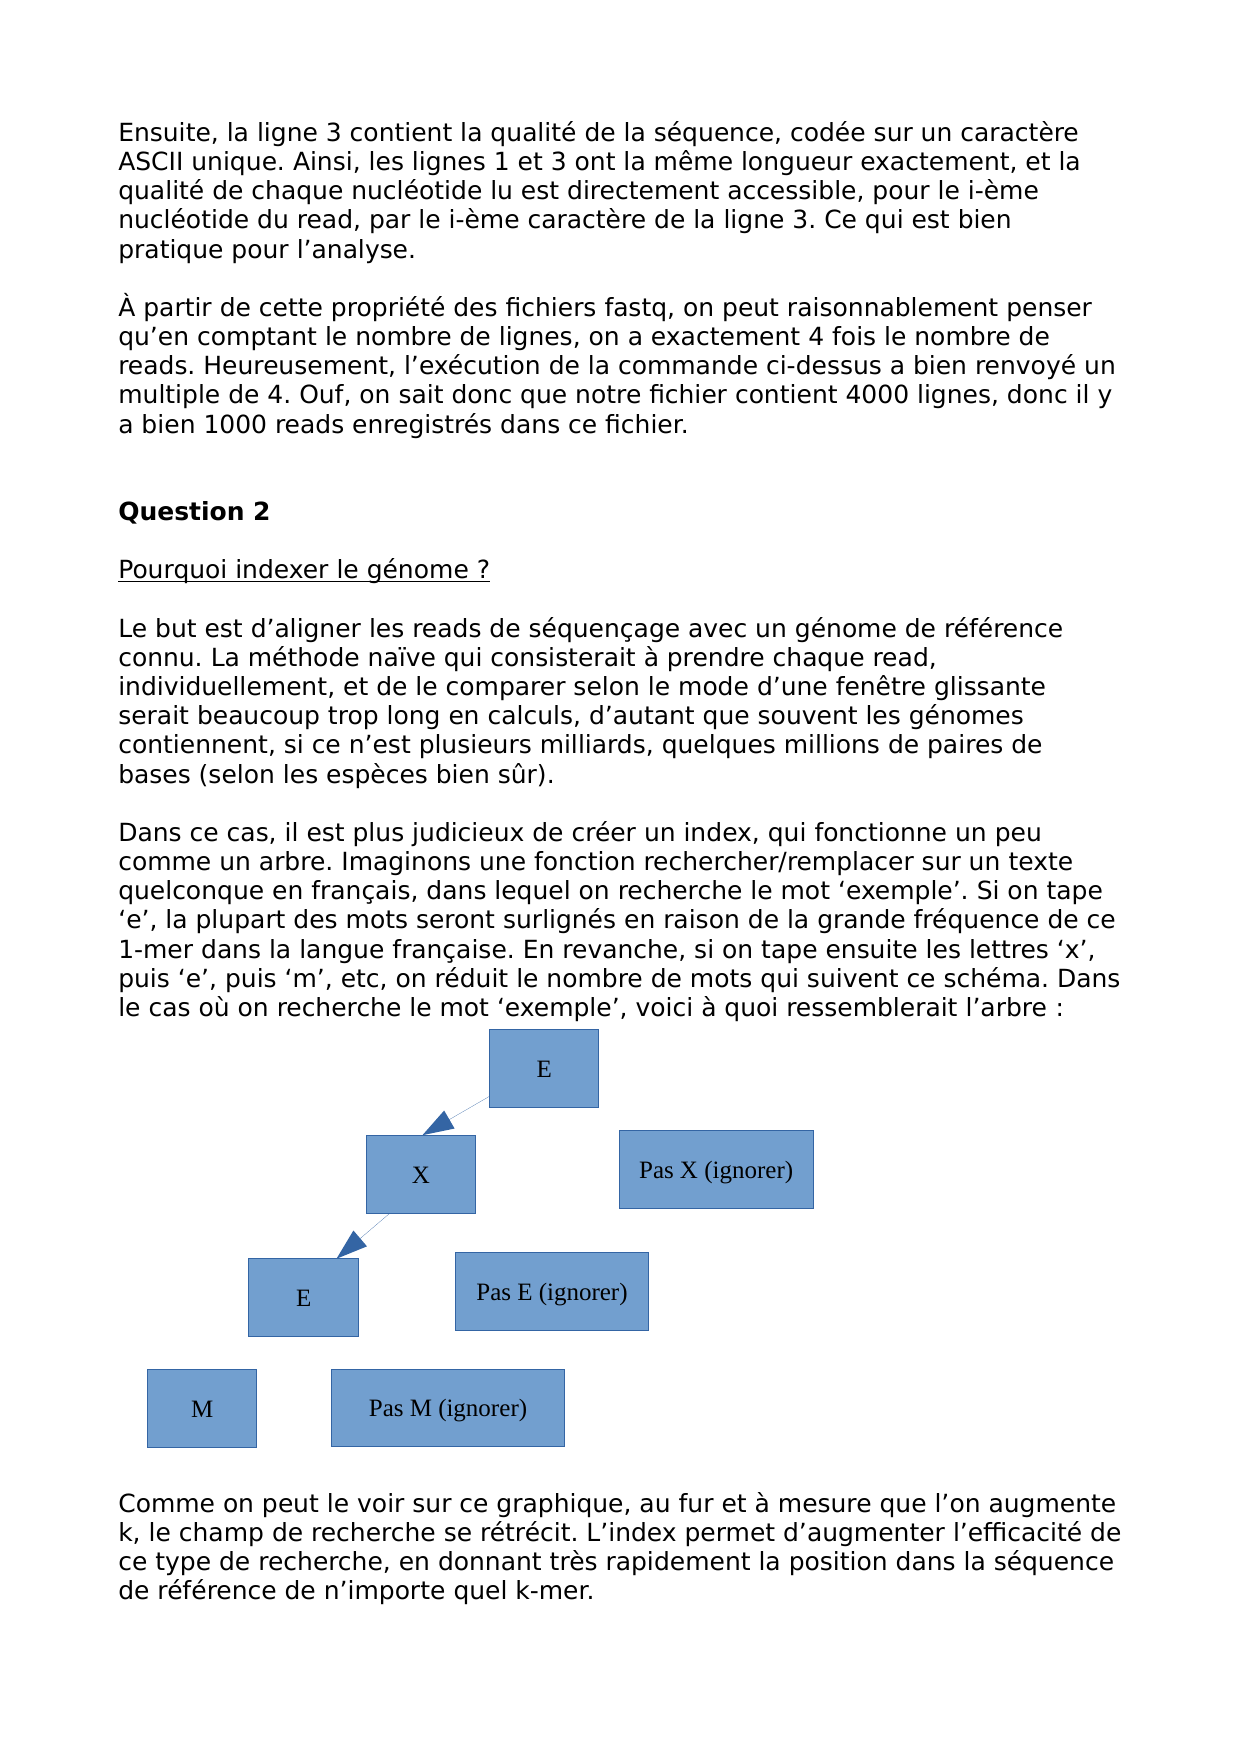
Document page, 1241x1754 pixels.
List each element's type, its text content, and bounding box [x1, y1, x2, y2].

text Le but est d’aligner les reads de séquençage avec un génome de référence connu. La méthode naïve qui consisterait à prendre chaque read, individuellement, et de le comparer selon le mode d’une fenêtre glissante serait beaucoup trop long en calculs, d’autant que souvent les génomes contiennent, si ce n’est plusieurs milliards, quelques millions de paires de bases (selon les espèces bien sûr). [118, 614, 1122, 789]
text Comme on peut le voir sur ce graphique, au fur et à mesure que l’on augmente k, le champ de recherche se rétrécit. L’index permet d’augmenter l’efficacité de ce type de recherche, en donnant très rapidement la position dans la séquence de référence de n’importe quel k-mer. [118, 1489, 1122, 1606]
text Question 2 [118, 497, 1122, 526]
text Dans ce cas, il est plus judicieux de créer un index, qui fonctionne un peu comme un arbre. Imaginons une fonction rechercher/remplacer sur un texte quelconque en français, dans lequel on recherche le mot ‘exemple’. Si on tape ‘e’, la plupart des mots seront surlignés en raison de la grande fréquence de ce 1-mer dans la langue française. En revanche, si on tape ensuite les lettres ‘x’, puis ‘e’, puis ‘m’, etc, on réduit le nombre de mots qui suivent ce schéma. Dans le cas où on recherche le mot ‘exemple’, voici à quoi ressemblerait l’arbre : [118, 818, 1122, 1022]
text Pourquoi indexer le génome ? [118, 556, 1122, 585]
text À partir de cette propriété des fichiers fastq, on peut raisonnablement penser qu’en comptant le nombre de lignes, on a exactement 4 fois le nombre de reads. Heureusement, l’exécution de la commande ci-dessus a bien renvoyé un multiple de 4. Ouf, on sait donc que notre fichier contient 4000 lignes, donc il y a bien 1000 reads enregistrés dans ce fichier. [118, 293, 1122, 439]
text Ensuite, la ligne 3 contient la qualité de la séquence, codée sur un caractère ASCII unique. Ainsi, les lignes 1 et 3 ont la même longueur exactement, et la qualité de chaque nucléotide lu est directement accessible, pour le i-ème nucléotide du read, par le i-ème caractère de la ligne 3. Ce qui est bien pratique pour l’analyse. [118, 118, 1122, 264]
